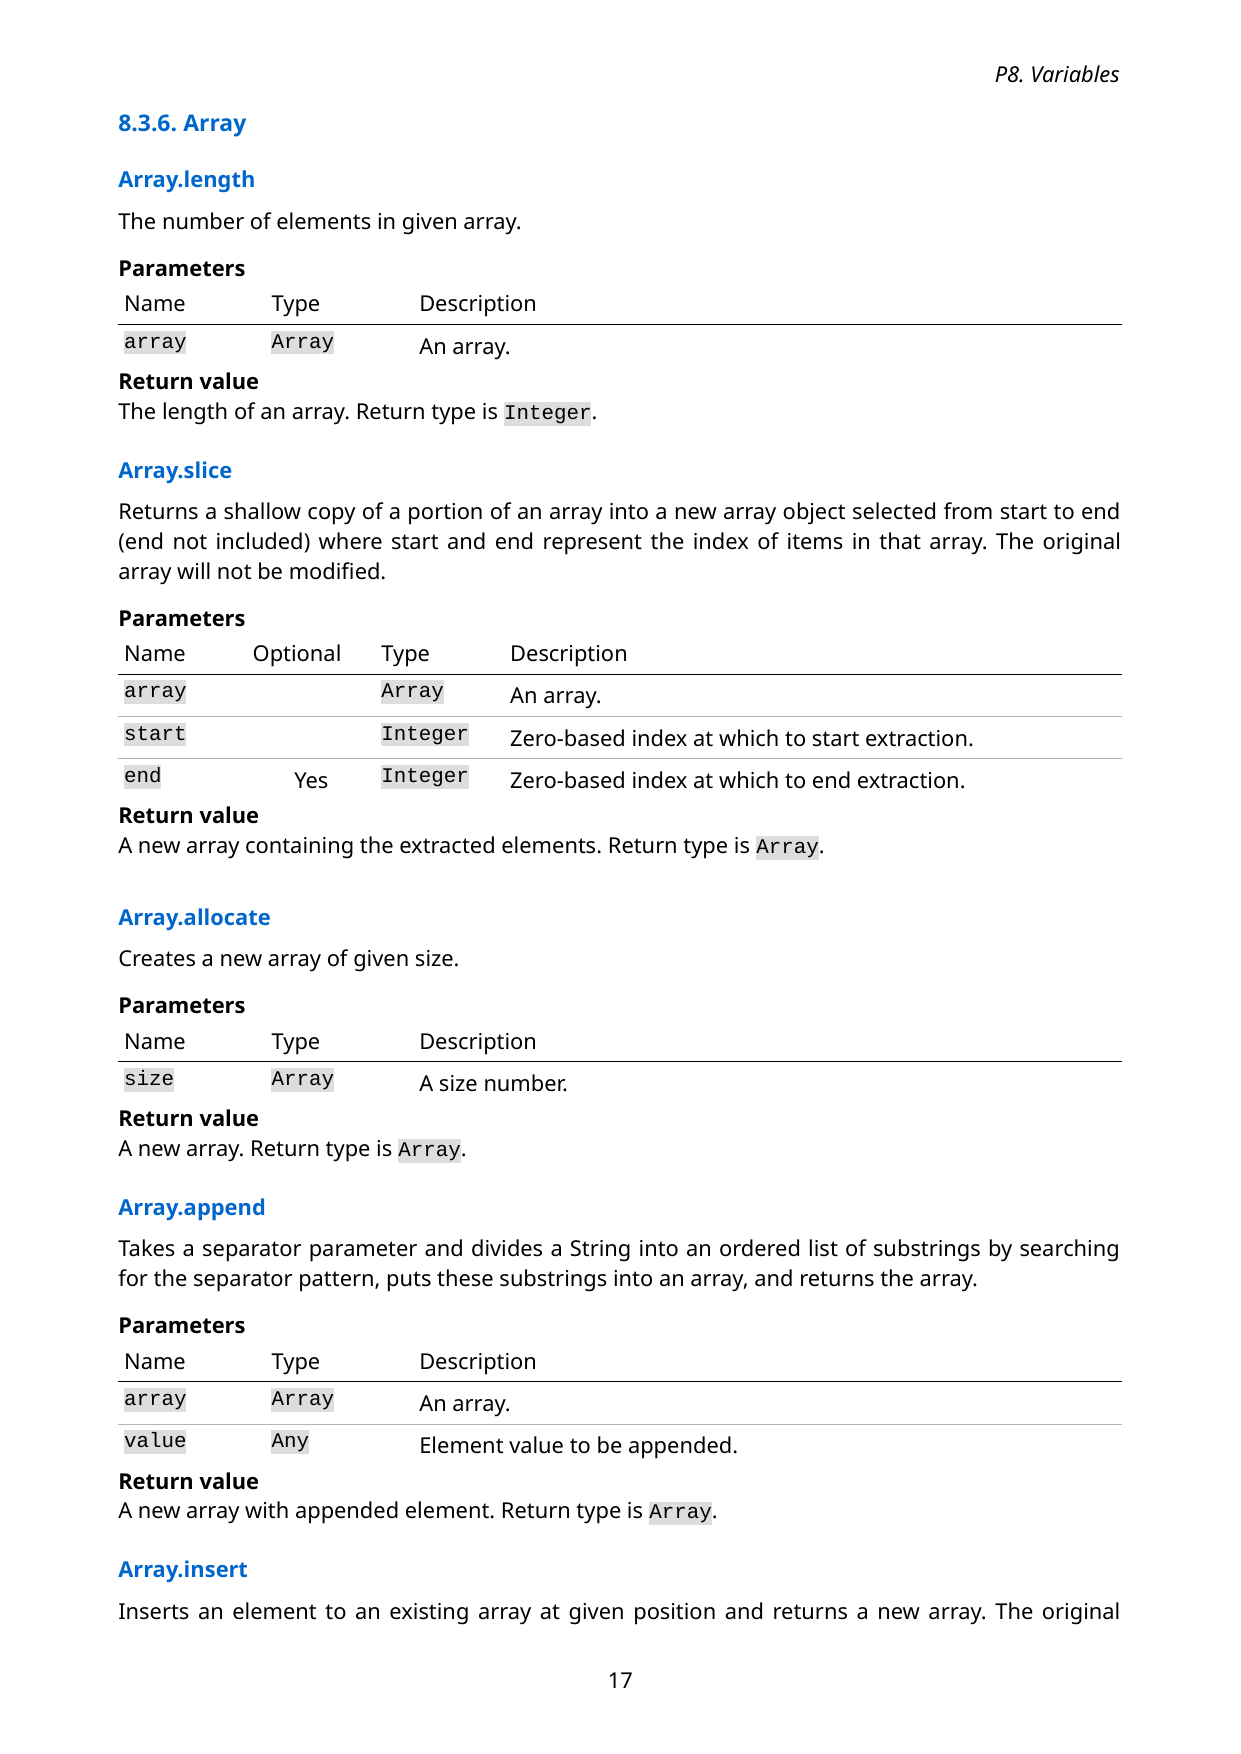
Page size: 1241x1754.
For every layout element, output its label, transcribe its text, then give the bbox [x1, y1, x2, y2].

table_header Type [266, 1020, 413, 1061]
table_cell Integer [376, 759, 504, 801]
text A new array containing the extracted elements. Return type is Array. [118, 830, 1122, 860]
text Return value [118, 801, 1122, 830]
text Return value [118, 1466, 1122, 1496]
table_cell size [118, 1062, 266, 1103]
table_cell [247, 717, 376, 758]
table_header Name [118, 633, 247, 674]
text Creates a new array of given size. [118, 943, 1122, 973]
table_cell array [118, 325, 266, 366]
subtitle Array [118, 107, 1122, 138]
text Parameters [118, 253, 1122, 283]
table_header Optional [247, 633, 376, 674]
table_header Name [118, 283, 266, 324]
table_cell Element value to be appended. [414, 1425, 1122, 1466]
table_header Type [376, 633, 504, 674]
text Parameters [118, 1310, 1122, 1340]
table_cell Zero-based index at which to end extraction. [504, 759, 1122, 801]
table_cell A size number. [414, 1062, 1122, 1103]
text Return value [118, 366, 1122, 396]
subtitle Array.slice [118, 454, 1122, 484]
table_cell Yes [247, 759, 376, 801]
subtitle Array.allocate [118, 902, 1122, 931]
table_cell array [118, 675, 247, 716]
text The length of an array. Return type is Integer. [118, 396, 1122, 426]
table_header Description [414, 1340, 1122, 1381]
table_cell Array [266, 325, 413, 366]
table_header Type [266, 283, 413, 324]
subtitle Array.append [118, 1192, 1122, 1222]
table_cell Integer [376, 717, 504, 758]
table_cell Array [376, 675, 504, 716]
text Returns a shallow copy of a portion of an array into a new array object selected from start to end (end not included) where start and end represent the index of items in that array. The original array will not be modified. [118, 496, 1122, 586]
table_cell end [118, 759, 247, 801]
subtitle Array.length [118, 164, 1122, 194]
table_cell Array [266, 1382, 413, 1423]
table_header Name [118, 1340, 266, 1381]
table_cell An array. [504, 675, 1122, 716]
text A new array with appended element. Return type is Array. [118, 1496, 1122, 1525]
table_cell value [118, 1425, 266, 1466]
table_cell array [118, 1382, 266, 1423]
table_header Description [504, 633, 1122, 674]
table_header Name [118, 1020, 266, 1061]
table_header Type [266, 1340, 413, 1381]
text The number of elements in given array. [118, 206, 1122, 236]
table_header Description [414, 1020, 1122, 1061]
subtitle Array.insert [118, 1554, 1122, 1584]
table_cell Array [266, 1062, 413, 1103]
table_cell An array. [414, 325, 1122, 366]
table_header Description [414, 283, 1122, 324]
table_cell An array. [414, 1382, 1122, 1423]
table_cell start [118, 717, 247, 758]
table_cell Any [266, 1425, 413, 1466]
table_cell Zero-based index at which to start extraction. [504, 717, 1122, 758]
text Return value [118, 1103, 1122, 1133]
text Takes a separator parameter and divides a String into an ordered list of substrings by searching for the separator pattern, puts these substrings into an array, and returns the array. [118, 1233, 1122, 1293]
text Parameters [118, 603, 1122, 632]
text Inserts an element to an existing array at given position and returns a new array. The original [118, 1596, 1122, 1626]
text A new array. Return type is Array. [118, 1133, 1122, 1163]
table_cell [247, 675, 376, 716]
text Parameters [118, 990, 1122, 1020]
